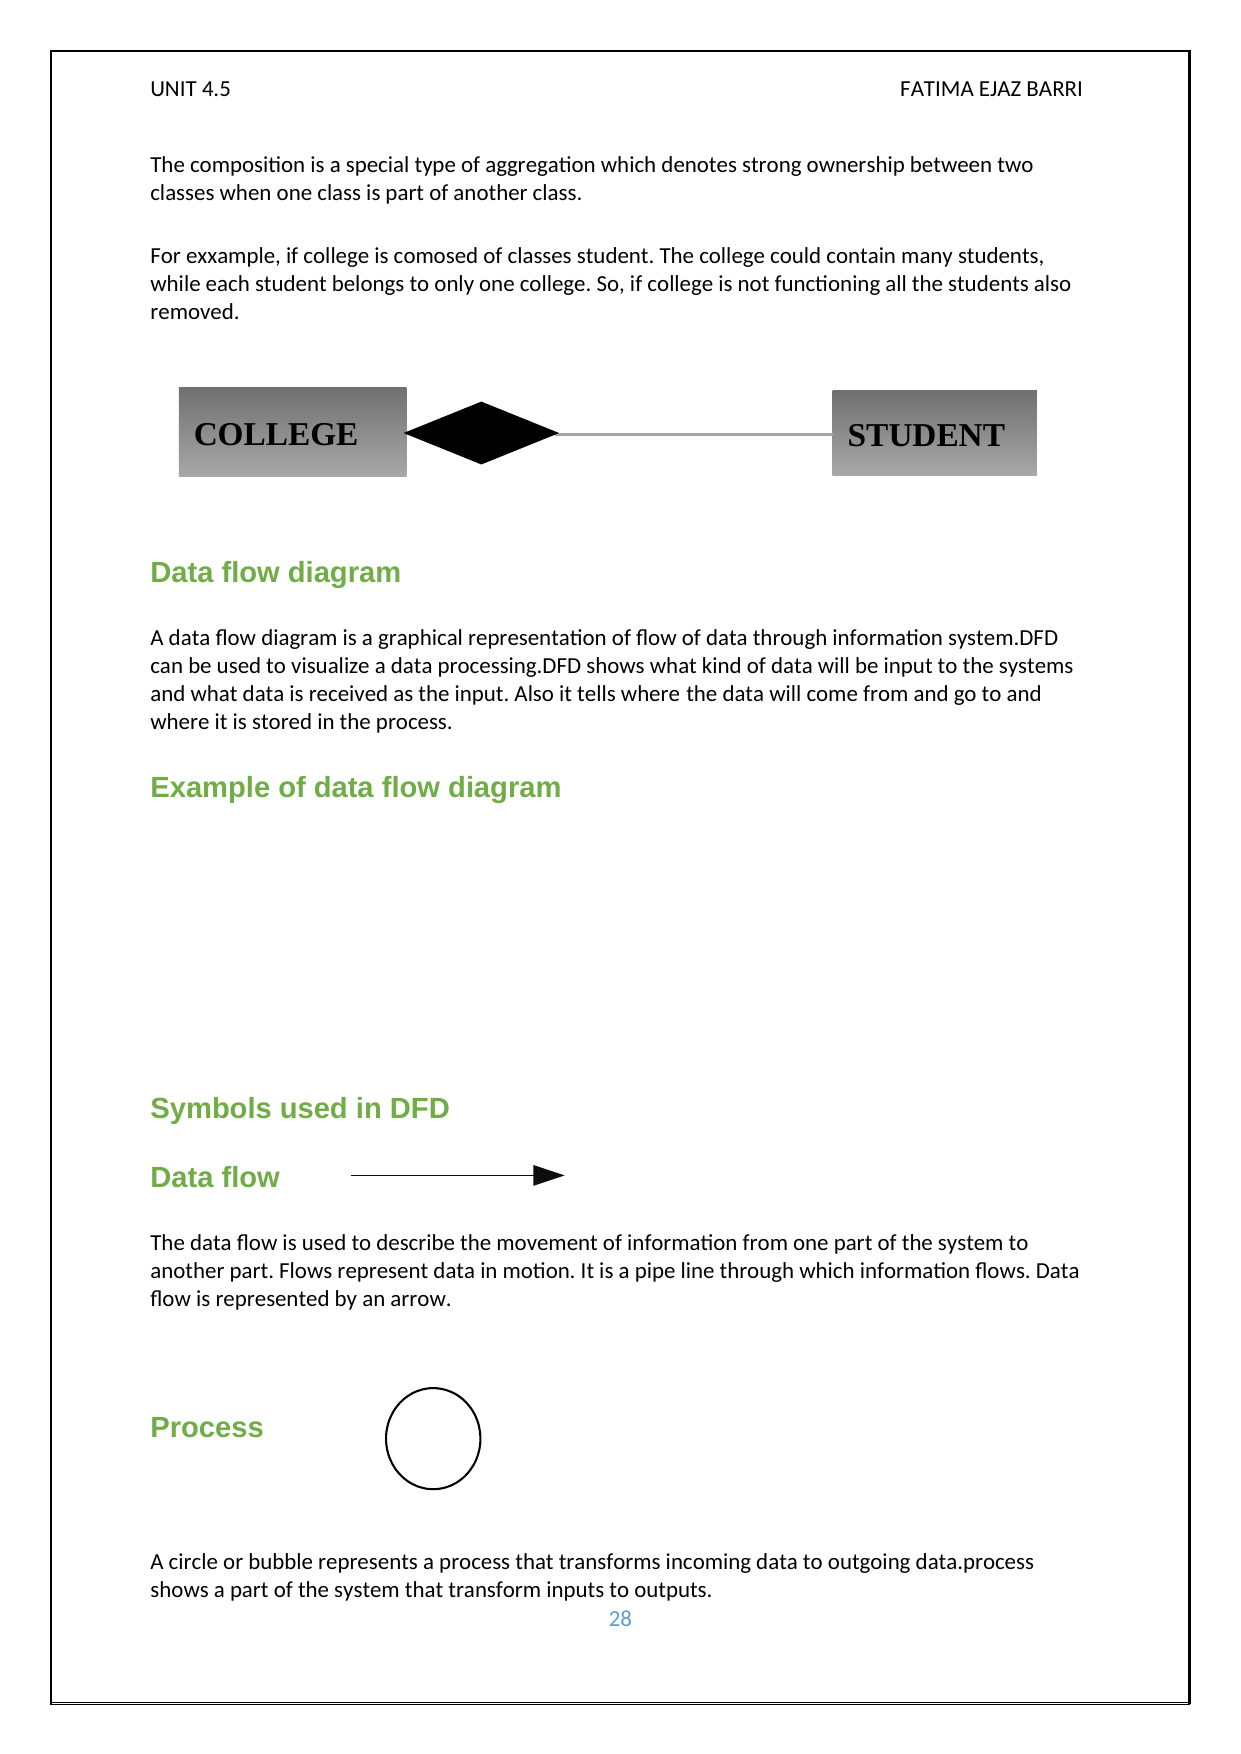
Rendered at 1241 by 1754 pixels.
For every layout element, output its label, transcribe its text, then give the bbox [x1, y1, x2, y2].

text The composition is a special type of aggregation which denotes strong ownership between two classes when one class is part of another class. [150, 150, 1090, 206]
text The data flow is used to describe the movement of information from one part of the system to another part. Flows represent data in motion. It is a pipe line through which information flows. Data flow is represented by an arrow. [150, 1228, 1090, 1312]
text Data flow diagram [150, 555, 1090, 588]
text Example of data flow diagram [150, 771, 1090, 804]
text Data flow [150, 1160, 1090, 1193]
text [474, 1410, 1090, 1444]
text A data flow diagram is a graphical representation of flow of data through information system.DFD can be used to visualize a data processing.DFD shows what kind of data will be input to the systems and what data is received as the input. Also it tells where the data will come from and go to and where it is stored in the process. [150, 623, 1090, 736]
text Process [150, 1410, 392, 1444]
text For exxample, if college is comosed of classes student. The college could contain many students, while each student belongs to only one college. So, if college is not functioning all the students also removed. [150, 241, 1090, 325]
text Symbols used in DFD [150, 1091, 1090, 1125]
text A circle or bubble represents a process that transforms incoming data to outgoing data.process shows a part of the system that transform inputs to outputs. [150, 1547, 1090, 1603]
